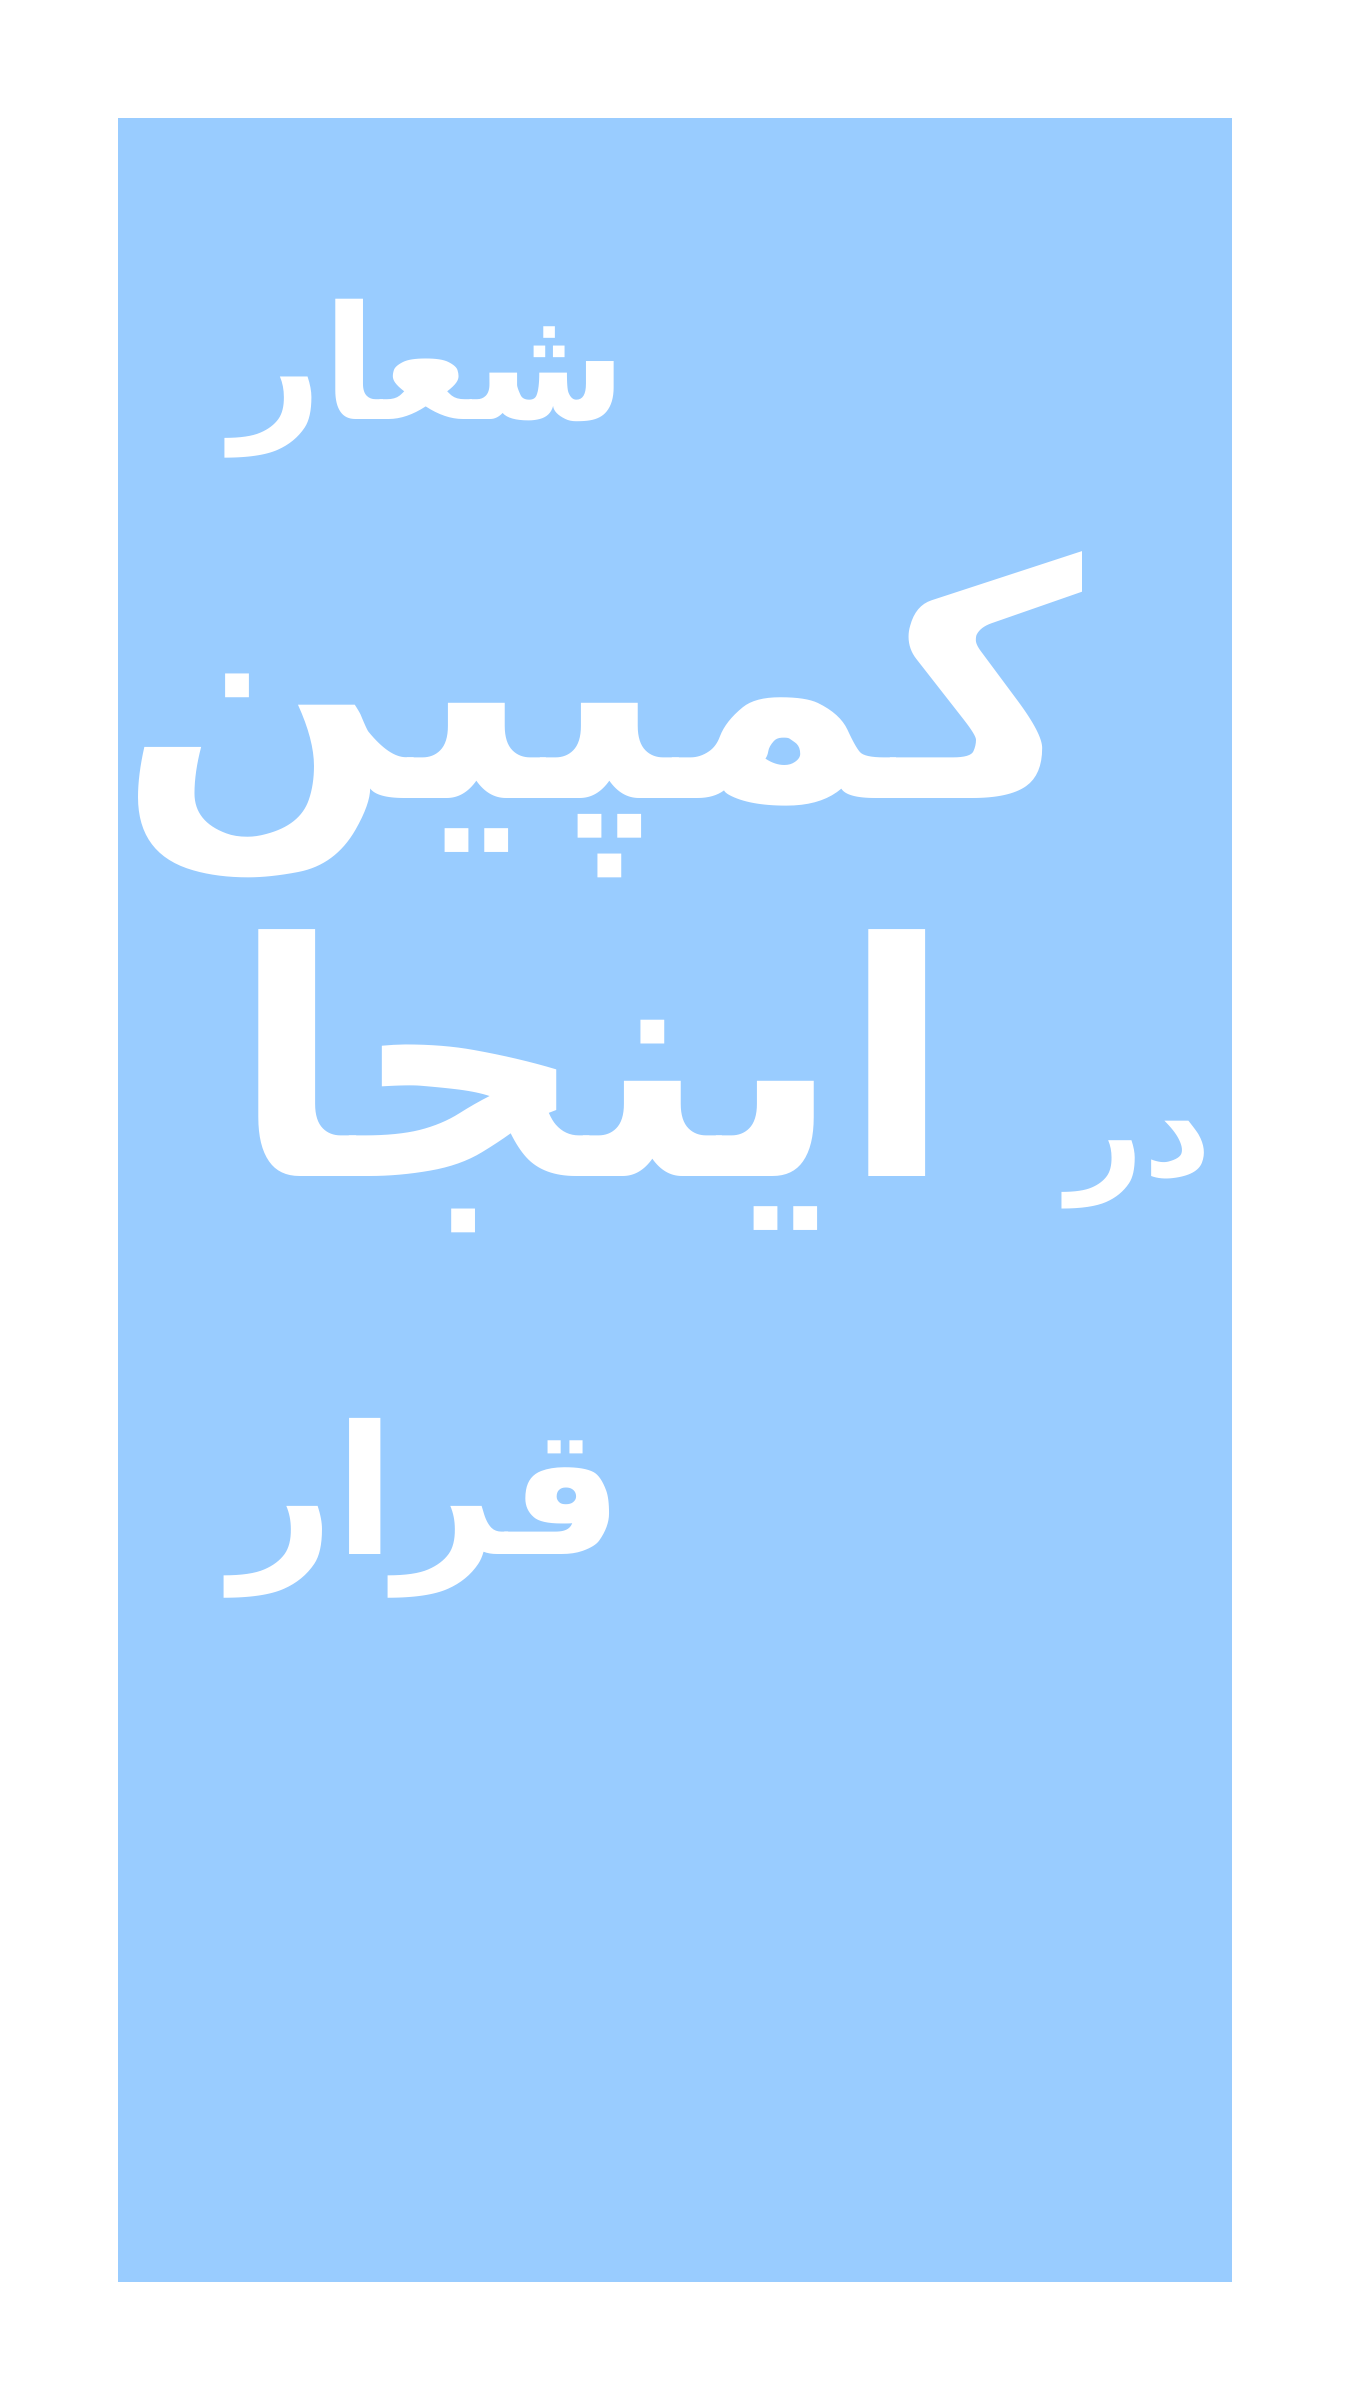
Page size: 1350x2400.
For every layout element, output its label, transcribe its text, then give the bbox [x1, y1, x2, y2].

text در اینجا قرار [118, 875, 1232, 1631]
text شعار کمپین [118, 118, 1232, 875]
